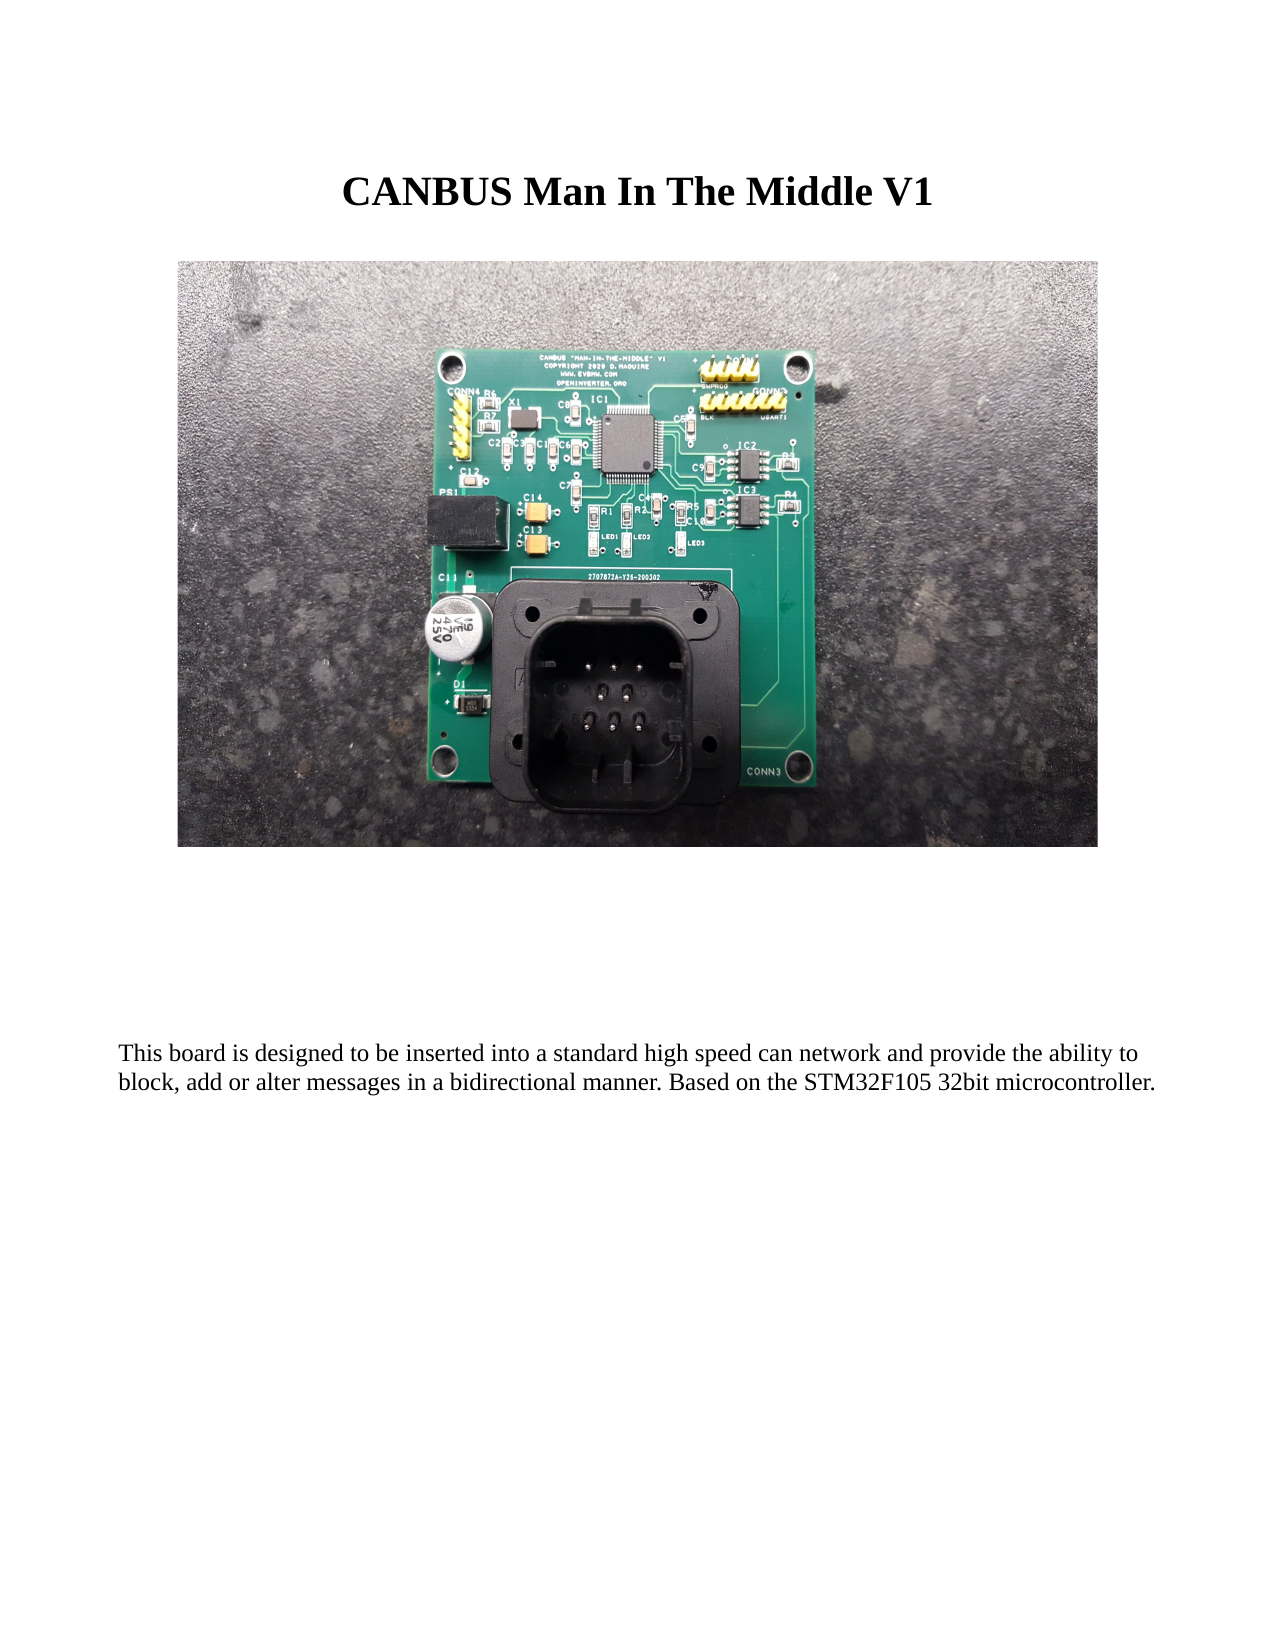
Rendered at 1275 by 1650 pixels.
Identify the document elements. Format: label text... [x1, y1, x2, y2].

text CANBUS Man In The Middle V1 [118, 166, 1157, 214]
picture [177, 261, 1098, 847]
text This board is designed to be inserted into a standard high speed can network and provide the ability to block, add or alter messages in a bidirectional manner. Based on the STM32F105 32bit microcontroller. [118, 1038, 1157, 1095]
